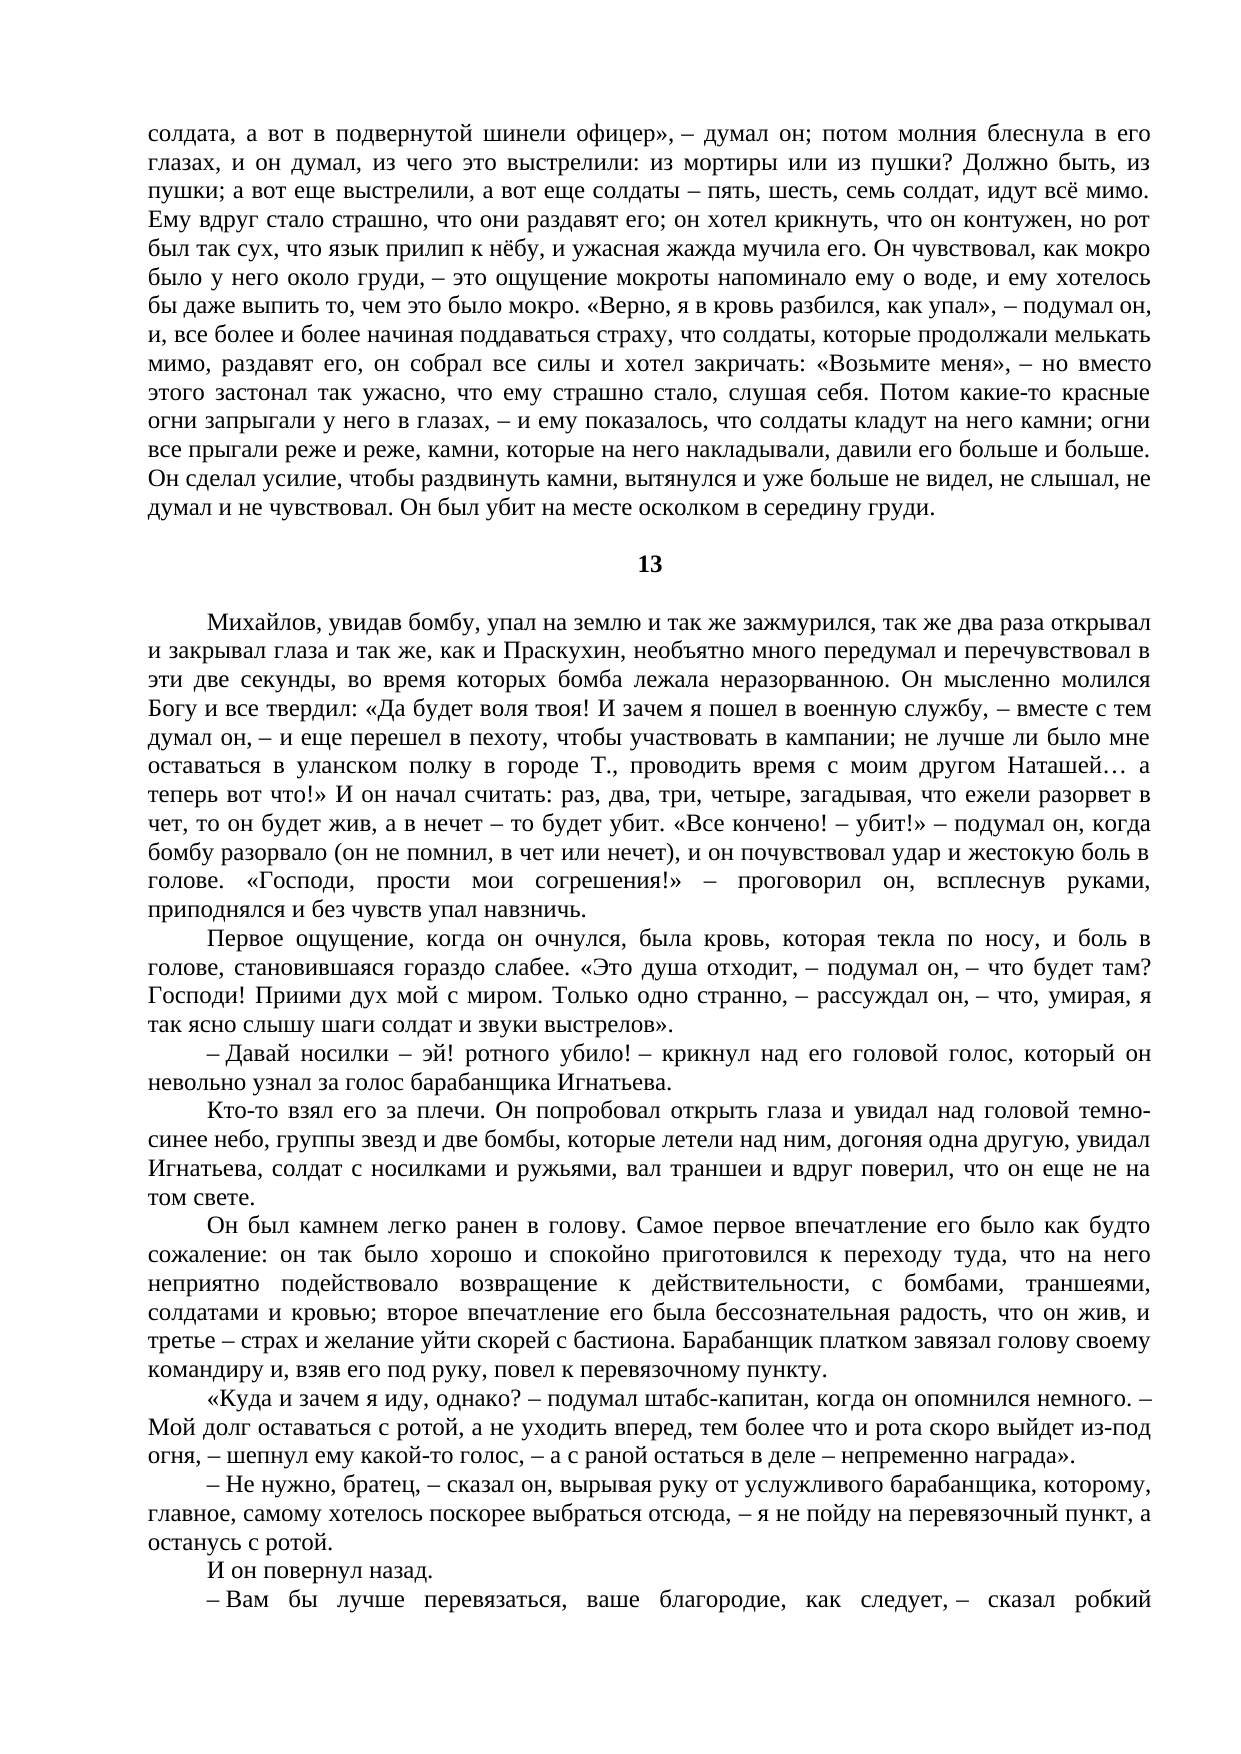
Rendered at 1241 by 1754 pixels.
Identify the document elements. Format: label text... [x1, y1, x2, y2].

text – Не нужно, братец, – сказал он, вырывая руку от услужливого барабанщика, которому, главное, самому хотелось поскорее выбраться отсюда, – я не пойду на перевязочный пункт, а останусь с ротой. [148, 1469, 1152, 1556]
text – Давай носилки – эй! ротного убило! – крикнул над его головой голос, который он невольно узнал за голос барабанщика Игнатьева. [148, 1038, 1152, 1096]
text И он повернул назад. [148, 1556, 1152, 1584]
text Он был камнем легко ранен в голову. Самое первое впечатление его было как будто сожаление: он так было хорошо и спокойно приготовился к переходу туда, что на него неприятно подействовало возвращение к действительности, с бомбами, траншеями, солдатами и кровью; второе впечатление его была бессознательная радость, что он жив, и третье – страх и желание уйти скорей с бастиона. Барабанщик платком завязал голову своему командиру и, взяв его под руку, повел к перевязочному пункту. [148, 1211, 1152, 1383]
subtitle 13 [148, 549, 1152, 578]
text Михайлов, увидав бомбу, упал на землю и так же зажмурился, так же два раза открывал и закрывал глаза и так же, как и Праскухин, необъятно много передумал и перечувствовал в эти две секунды, во время которых бомба лежала неразорванною. Он мысленно молился Богу и все твердил: «Да будет воля твоя! И зачем я пошел в военную службу, – вместе с тем думал он, – и еще перешел в пехоту, чтобы участвовать в кампании; не лучше ли было мне оставаться в уланском полку в городе Т., проводить время с моим другом Наташей… а теперь вот что!» И он начал считать: раз, два, три, четыре, загадывая, что ежели разорвет в чет, то он будет жив, а в нечет – то будет убит. «Все кончено! – убит!» – подумал он, когда бомбу разорвало (он не помнил, в чет или нечет), и он почувствовал удар и жестокую боль в голове. «Господи, прости мои согрешения!» – проговорил он, всплеснув руками, приподнялся и без чувств упал навзничь. [148, 607, 1152, 923]
text – Вам бы лучше перевязаться, ваше благородие, как следует, – сказал робкий [148, 1584, 1152, 1613]
text «Куда и зачем я иду, однако? – подумал штабс-капитан, когда он опомнился немного. – Мой долг оставаться с ротой, а не уходить вперед, тем более что и рота скоро выйдет из-под огня, – шепнул ему какой-то голос, – а с раной остаться в деле – непременно награда». [148, 1383, 1152, 1469]
text Кто-то взял его за плечи. Он попробовал открыть глаза и увидал над головой темно-синее небо, группы звезд и две бомбы, которые летели над ним, догоняя одна другую, увидал Игнатьева, солдат с носилками и ружьями, вал траншеи и вдруг поверил, что он еще не на том свете. [148, 1096, 1152, 1211]
text солдата, а вот в подвернутой шинели офицер», – думал он; потом молния блеснула в его глазах, и он думал, из чего это выстрелили: из мортиры или из пушки? Должно быть, из пушки; а вот еще выстрелили, а вот еще солдаты – пять, шесть, семь солдат, идут всё мимо. Ему вдруг стало страшно, что они раздавят его; он хотел крикнуть, что он контужен, но рот был так сух, что язык прилип к нёбу, и ужасная жажда мучила его. Он чувствовал, как мокро было у него около груди, – это ощущение мокроты напоминало ему о воде, и ему хотелось бы даже выпить то, чем это было мокро. «Верно, я в кровь разбился, как упал», – подумал он, и, все более и более начиная поддаваться страху, что солдаты, которые продолжали мелькать мимо, раздавят его, он собрал все силы и хотел закричать: «Возьмите меня», – но вместо этого застонал так ужасно, что ему страшно стало, слушая себя. Потом какие-то красные огни запрыгали у него в глазах, – и ему показалось, что солдаты кладут на него камни; огни все прыгали реже и реже, камни, которые на него накладывали, давили его больше и больше. Он сделал усилие, чтобы раздвинуть камни, вытянулся и уже больше не видел, не слышал, не думал и не чувствовал. Он был убит на месте осколком в середину груди. [148, 118, 1152, 521]
text Первое ощущение, когда он очнулся, была кровь, которая текла по носу, и боль в голове, становившаяся гораздо слабее. «Это душа отходит, – подумал он, – что будет там? Господи! Приими дух мой с миром. Только одно странно, – рассуждал он, – что, умирая, я так ясно слышу шаги солдат и звуки выстрелов». [148, 923, 1152, 1038]
